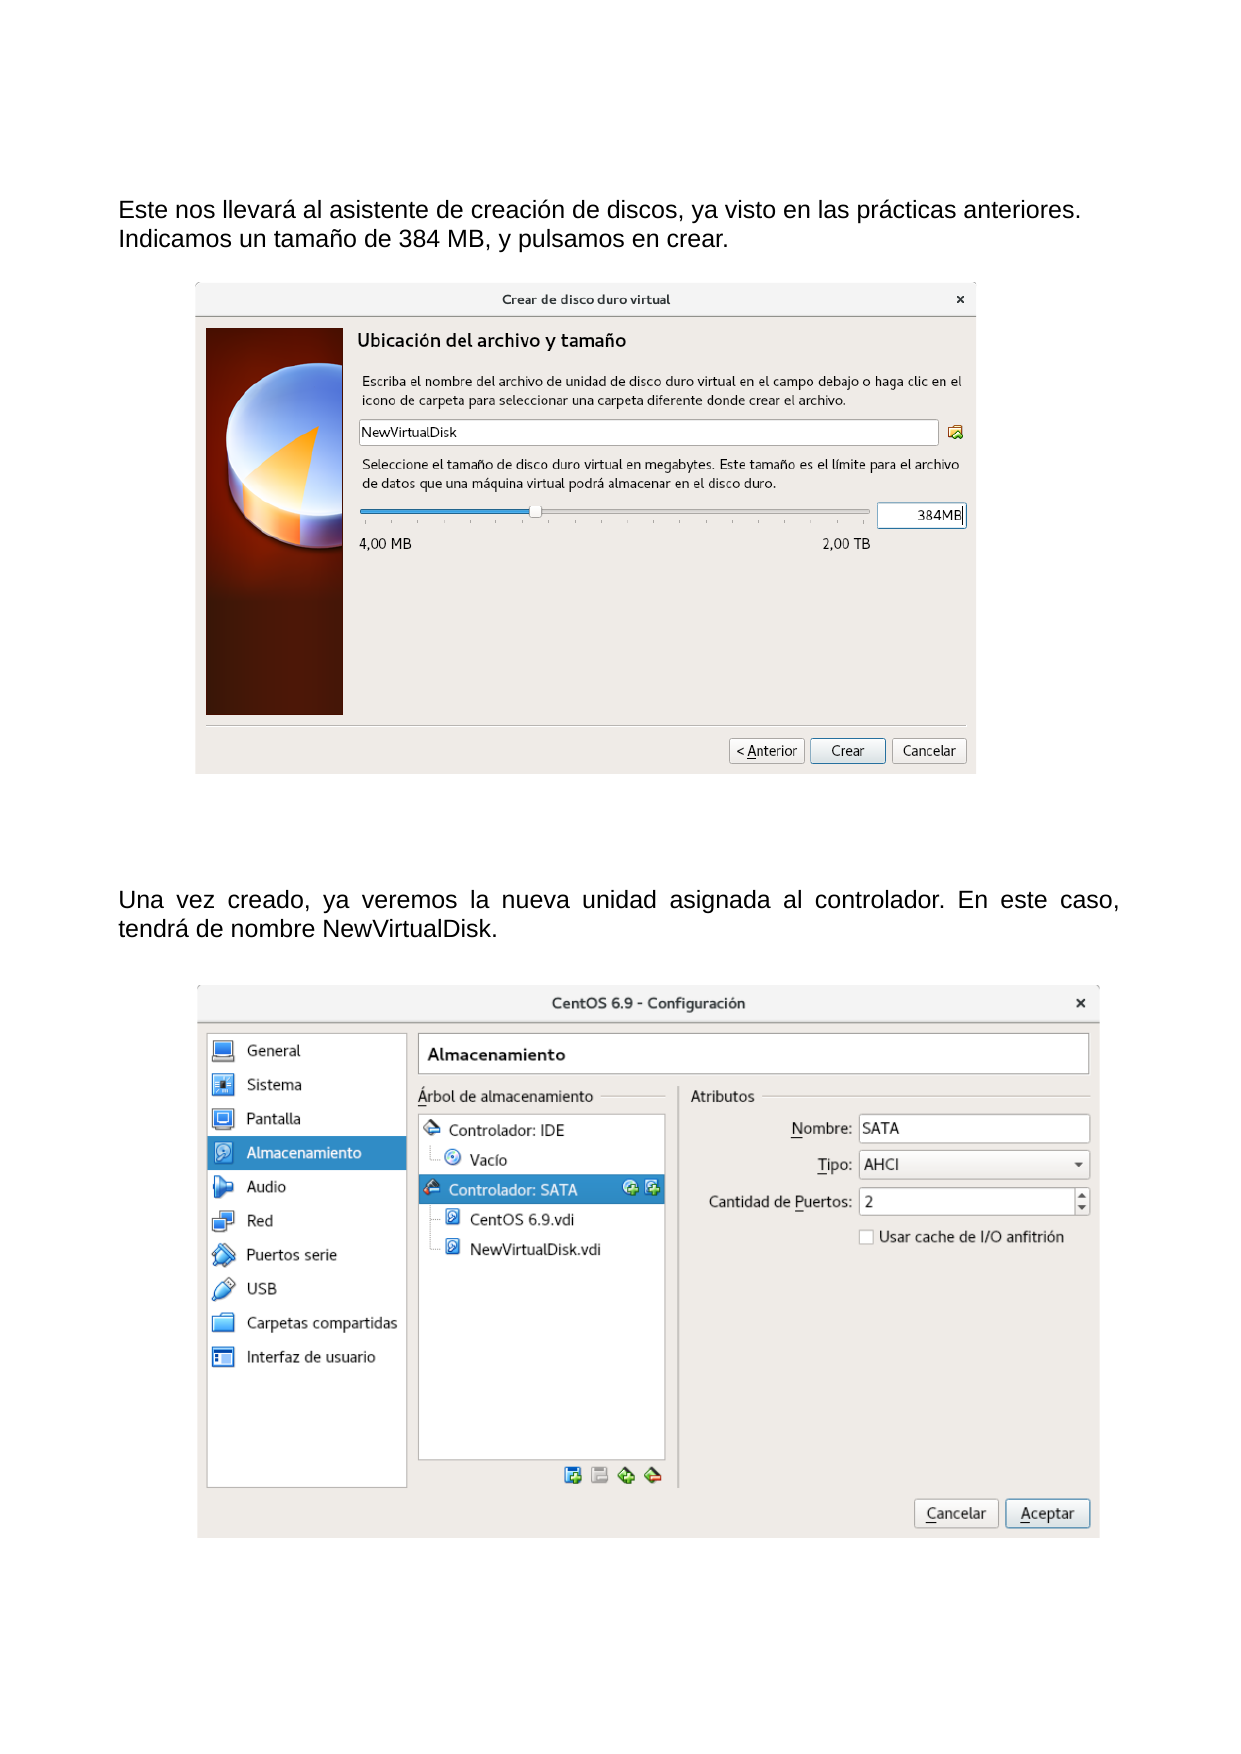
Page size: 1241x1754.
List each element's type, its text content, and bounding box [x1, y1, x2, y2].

picture [195, 282, 977, 774]
picture [197, 985, 1100, 1538]
text Indicamos un tamaño de 384 MB, y pulsamos en crear. [118, 224, 1122, 252]
text Una vez creado, ya veremos la nueva unidad asignada al controlador. En este caso, tendrá de nombre NewVirtualDisk. [118, 885, 1122, 942]
text Este nos llevará al asistente de creación de discos, ya visto en las prácticas anteriores. [118, 195, 1122, 224]
